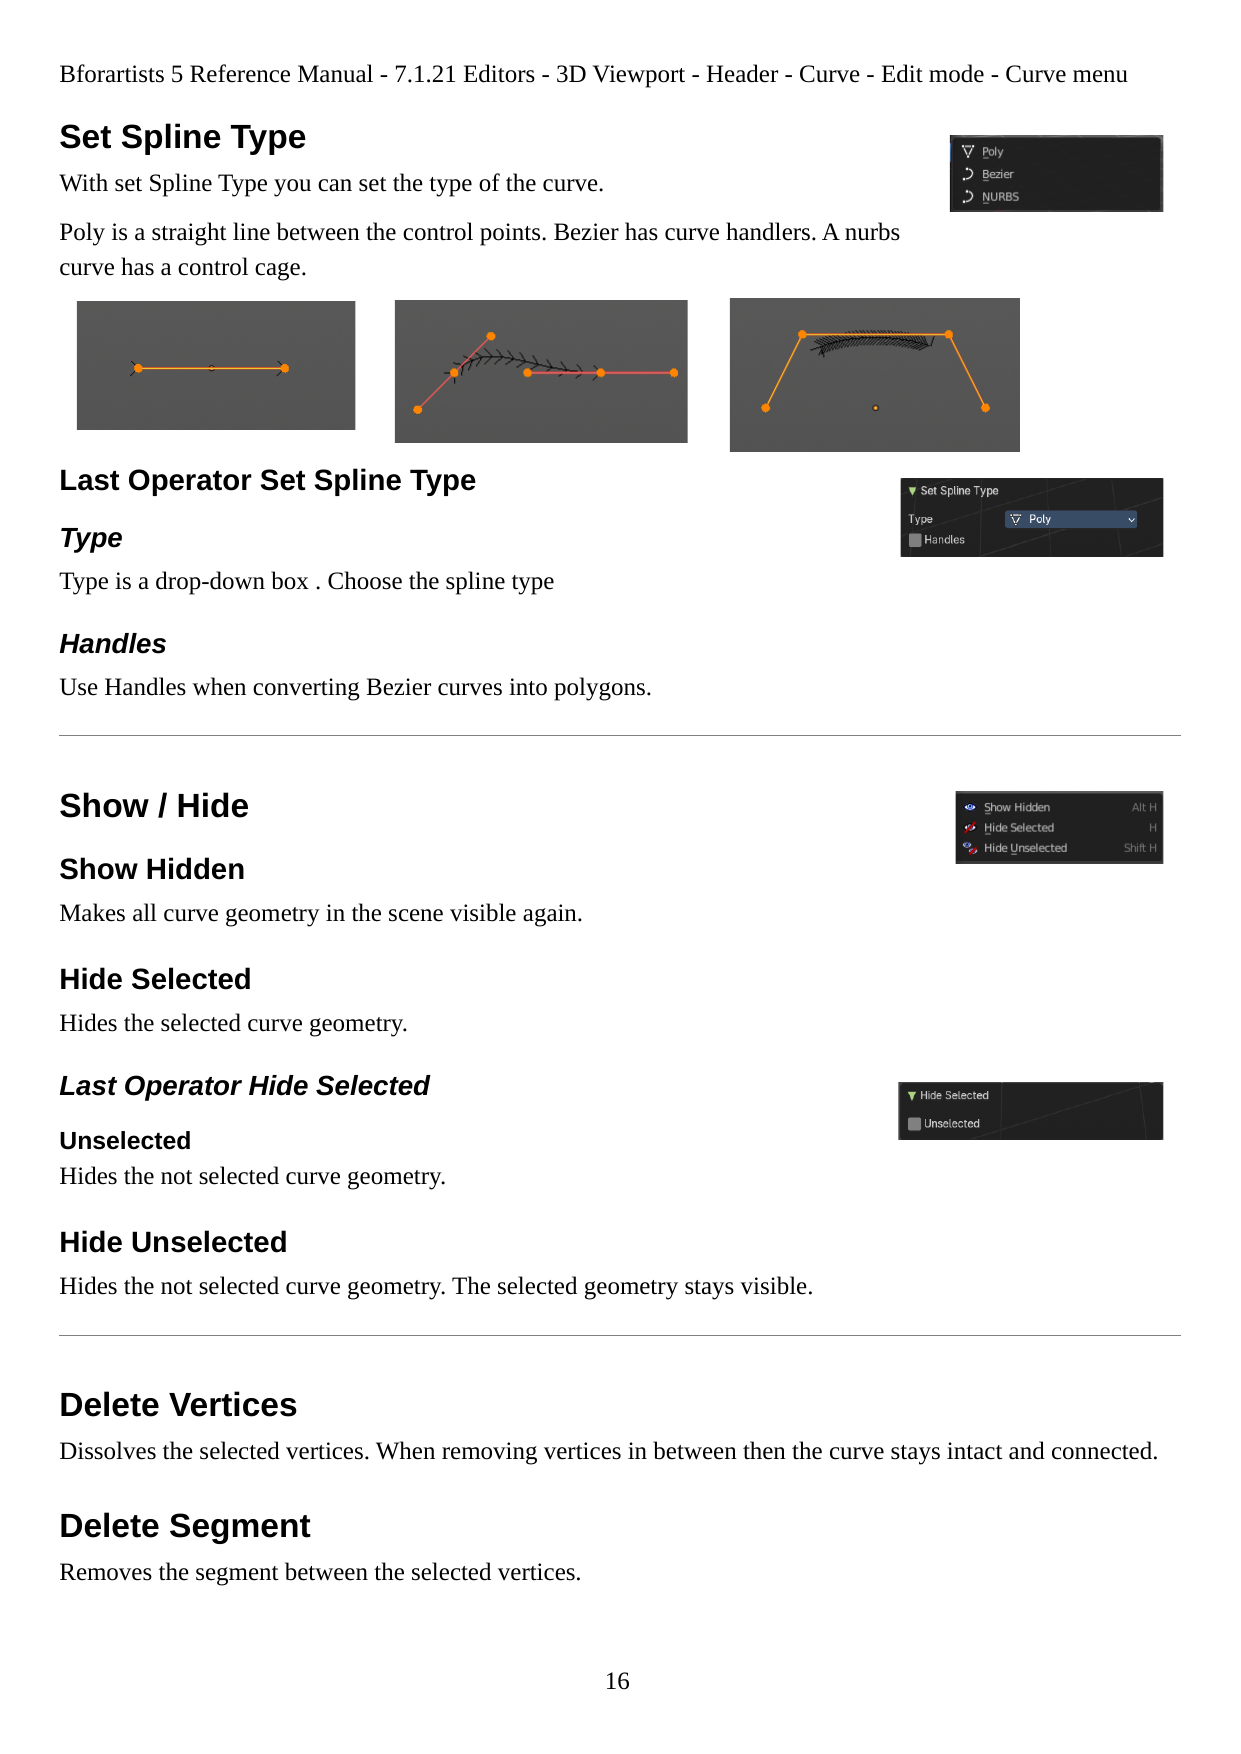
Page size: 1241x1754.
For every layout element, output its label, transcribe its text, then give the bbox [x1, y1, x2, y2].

subtitle Set Spline Type [59, 117, 1181, 156]
subtitle [1164, 522, 1181, 553]
subtitle Last Operator Hide Selected [59, 1069, 1181, 1101]
picture [949, 135, 1164, 212]
subtitle Hide Selected [59, 962, 1181, 995]
subtitle Delete Vertices [59, 1385, 1181, 1424]
subtitle Show / Hide [59, 786, 1181, 824]
picture [729, 298, 1020, 452]
text Hides the not selected curve geometry. The selected geometry stays visible. [59, 1271, 1181, 1300]
picture [900, 478, 1164, 557]
subtitle Last Operator Set Spline Type [59, 463, 1181, 497]
subtitle Delete Segment [59, 1506, 1181, 1545]
text Hides the not selected curve geometry. [59, 1161, 1181, 1190]
subtitle Type [59, 522, 900, 553]
text With set Spline Type you can set the type of the curve. [59, 168, 949, 197]
text Use Handles when converting Bezier curves into polygons. [59, 672, 1181, 701]
subtitle Handles [59, 627, 1181, 659]
subtitle Unselected [59, 1126, 1181, 1155]
subtitle Hide Unselected [59, 1225, 1181, 1258]
text Removes the segment between the selected vertices. [59, 1557, 1181, 1586]
picture [394, 300, 688, 443]
subtitle Show Hidden [59, 852, 1181, 885]
text Poly is a straight line between the control points. Bezier has curve handlers. A nurbs curve has a control cage. [59, 217, 1181, 281]
picture [898, 1082, 1164, 1140]
picture [76, 301, 356, 430]
text Type is a drop-down box . Choose the spline type [59, 566, 1181, 595]
picture [955, 791, 1164, 864]
text Dissolves the selected vertices. When removing vertices in between then the curve stays intact and connected. [59, 1436, 1181, 1465]
text Makes all curve geometry in the scene visible again. [59, 898, 1181, 927]
text Hides the selected curve geometry. [59, 1008, 1181, 1037]
